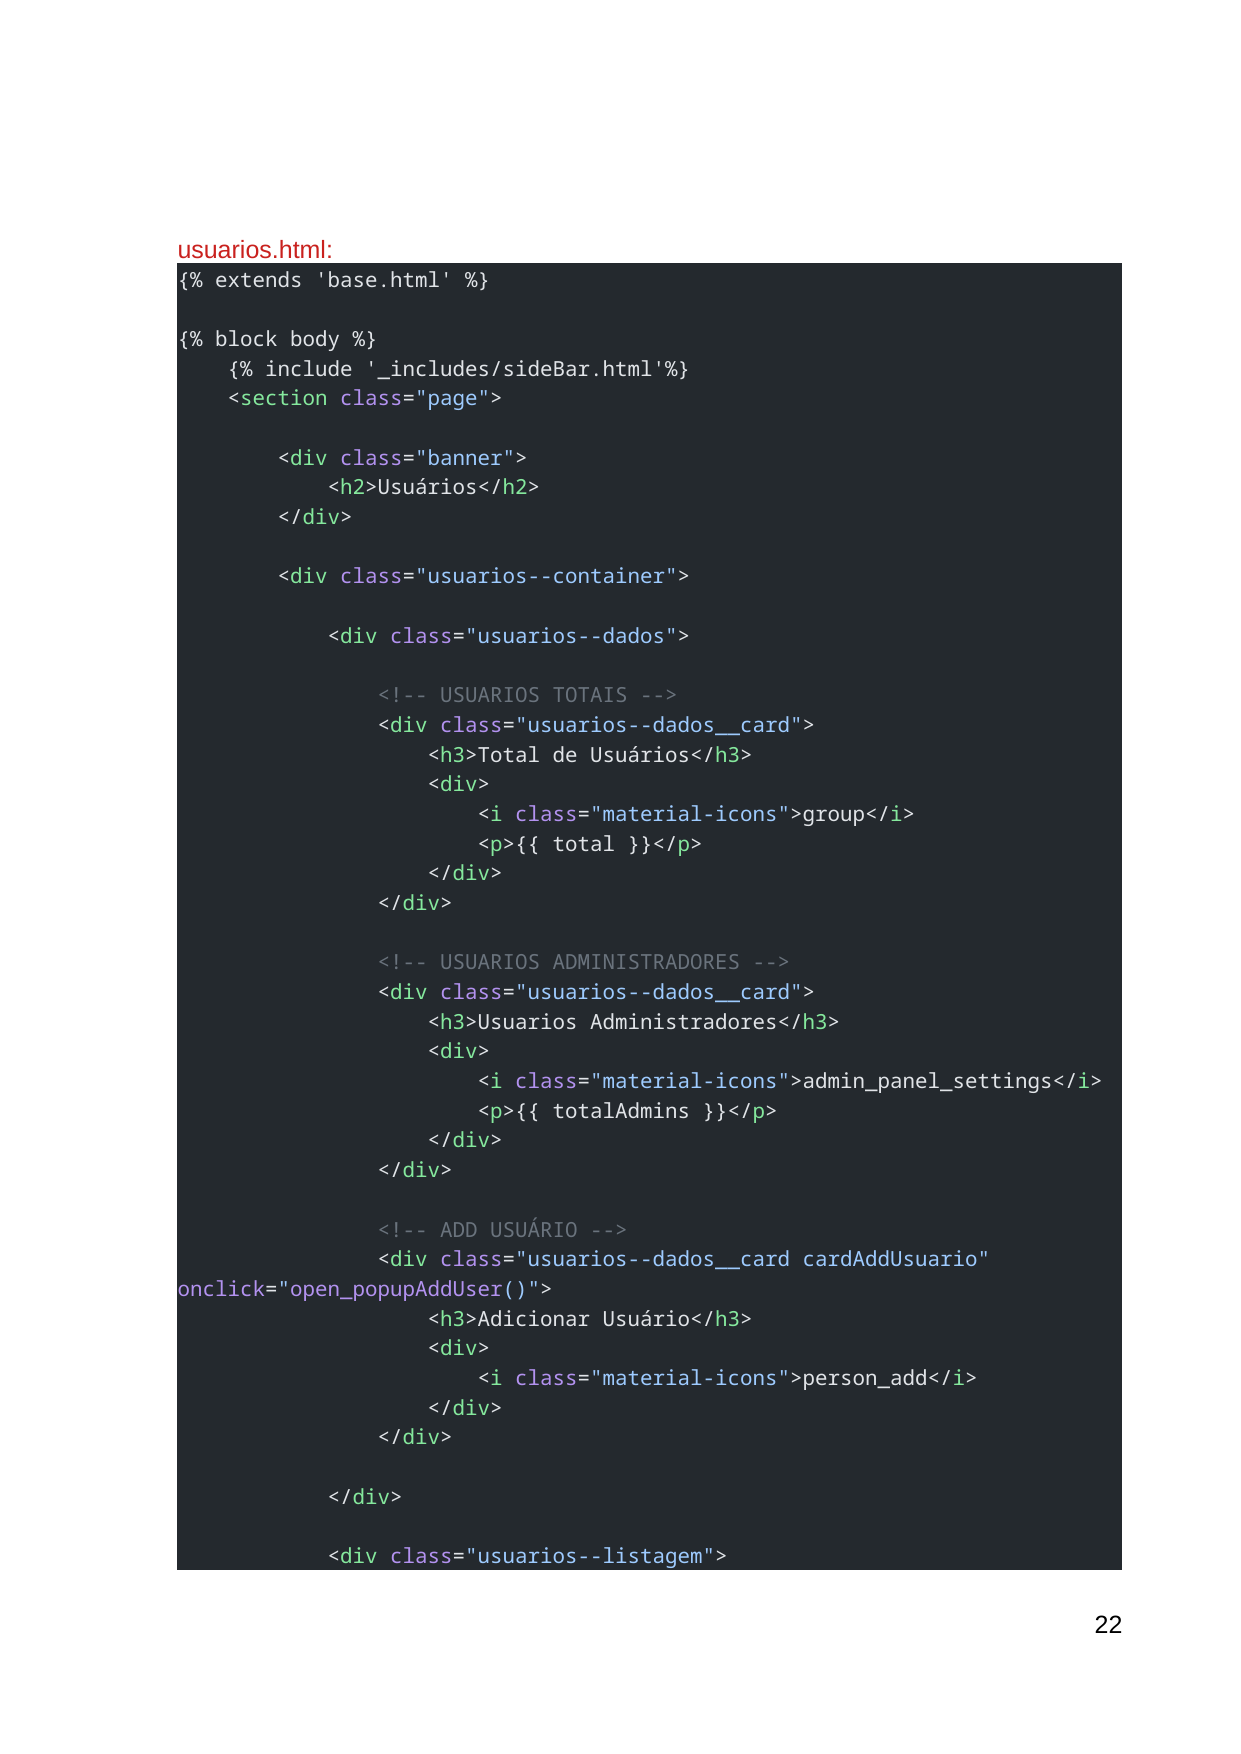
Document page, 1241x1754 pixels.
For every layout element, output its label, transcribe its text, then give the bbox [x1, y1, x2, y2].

text <i class="material-icons">person_add</i> [177, 1362, 1122, 1392]
text </div> [177, 1124, 1122, 1154]
text <div> [177, 1035, 1122, 1065]
text <h2>Usuários</h2> [177, 471, 1122, 501]
text {% extends 'base.html' %} [177, 263, 1122, 293]
text <section class="page"> [177, 382, 1122, 412]
text <i class="material-icons">admin_panel_settings</i> [177, 1065, 1122, 1095]
text </div> [177, 1481, 1122, 1510]
text <div class="usuarios--dados"> [177, 620, 1122, 649]
text <div> [177, 1332, 1122, 1362]
text <div class="usuarios--dados__card cardAddUsuario" onclick="open_popupAddUser()"> [177, 1243, 1122, 1302]
text <div class="usuarios--listagem"> [177, 1540, 1122, 1570]
text <div class="usuarios--dados__card"> [177, 709, 1122, 738]
text <!-- USUARIOS TOTAIS --> [177, 679, 1122, 709]
text <!-- ADD USUÁRIO --> [177, 1213, 1122, 1243]
text </div> [177, 887, 1122, 917]
text <h3>Adicionar Usuário</h3> [177, 1302, 1122, 1332]
text <div class="banner"> [177, 442, 1122, 471]
text <i class="material-icons">group</i> [177, 798, 1122, 827]
text {% include '_includes/sideBar.html'%} [177, 352, 1122, 382]
text usuarios.html: [177, 235, 1122, 263]
text </div> [177, 501, 1122, 531]
text <!-- USUARIOS ADMINISTRADORES --> [177, 946, 1122, 976]
text <p>{{ total }}</p> [177, 827, 1122, 857]
text </div> [177, 1154, 1122, 1184]
text <div class="usuarios--dados__card"> [177, 976, 1122, 1006]
text </div> [177, 1392, 1122, 1421]
text {% block body %} [177, 323, 1122, 352]
text <h3>Usuarios Administradores</h3> [177, 1006, 1122, 1035]
text </div> [177, 1421, 1122, 1451]
text <div class="usuarios--container"> [177, 560, 1122, 590]
text </div> [177, 857, 1122, 887]
text <h3>Total de Usuários</h3> [177, 738, 1122, 768]
text <p>{{ totalAdmins }}</p> [177, 1095, 1122, 1124]
text <div> [177, 768, 1122, 798]
